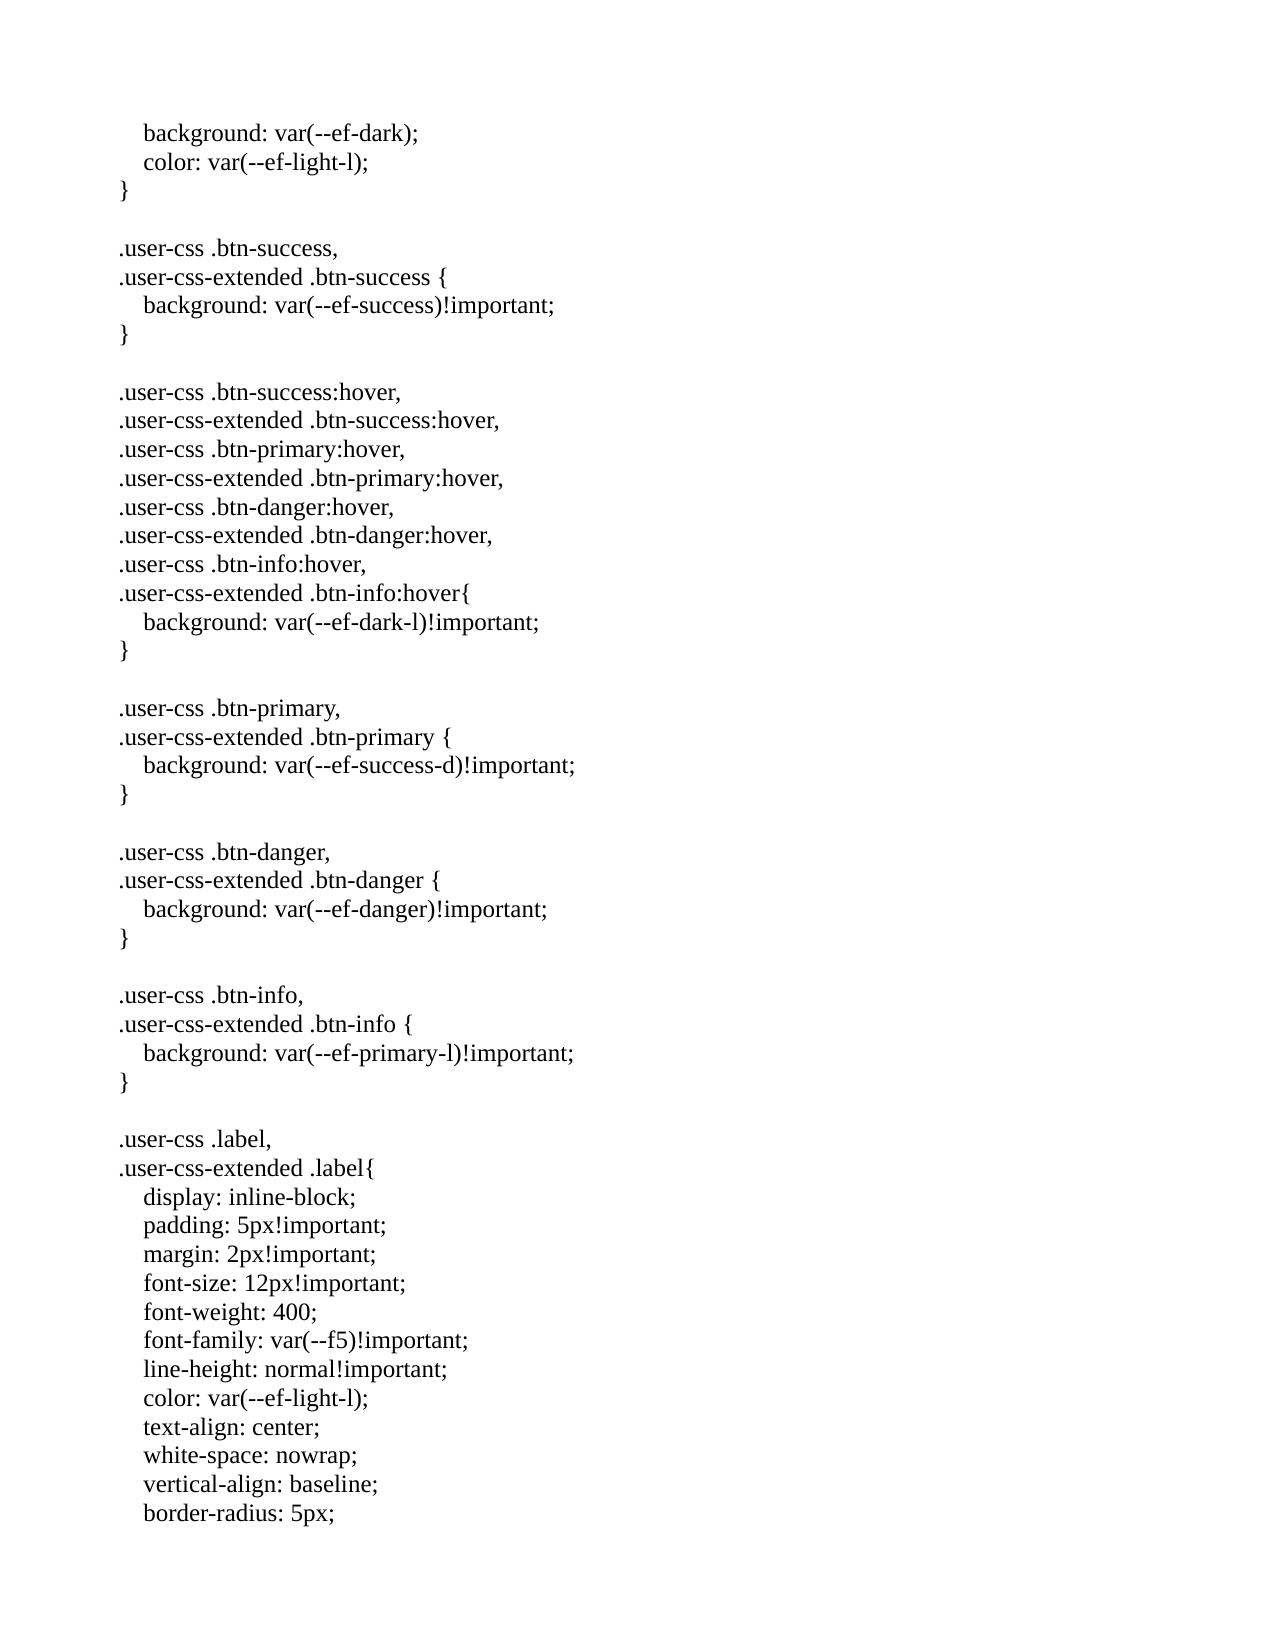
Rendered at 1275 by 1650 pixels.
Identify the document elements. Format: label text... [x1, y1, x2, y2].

text } [118, 176, 1157, 204]
text .user-css .btn-danger, [118, 837, 1157, 866]
text text-align: center; [118, 1412, 1157, 1441]
text display: inline-block; [118, 1182, 1157, 1211]
text font-family: var(--f5)!important; [118, 1326, 1157, 1354]
text color: var(--ef-light-l); [118, 1383, 1157, 1412]
text background: var(--ef-primary-l)!important; [118, 1038, 1157, 1067]
text font-weight: 400; [118, 1297, 1157, 1326]
text border-radius: 5px; [118, 1498, 1157, 1527]
text .user-css-extended .btn-danger:hover, [118, 521, 1157, 549]
text background: var(--ef-dark); [118, 118, 1157, 147]
text margin: 2px!important; [118, 1239, 1157, 1268]
text vertical-align: baseline; [118, 1469, 1157, 1498]
text .user-css-extended .btn-primary { [118, 722, 1157, 751]
text .user-css .btn-primary, [118, 693, 1157, 722]
text background: var(--ef-danger)!important; [118, 894, 1157, 923]
text padding: 5px!important; [118, 1211, 1157, 1239]
text } [118, 319, 1157, 348]
text .user-css .btn-info, [118, 981, 1157, 1009]
text .user-css .btn-success, [118, 233, 1157, 262]
text } [118, 923, 1157, 952]
text .user-css-extended .btn-info:hover{ [118, 578, 1157, 607]
text font-size: 12px!important; [118, 1268, 1157, 1297]
text .user-css .btn-primary:hover, [118, 434, 1157, 463]
text color: var(--ef-light-l); [118, 147, 1157, 176]
text .user-css-extended .btn-info { [118, 1009, 1157, 1038]
text } [118, 779, 1157, 808]
text background: var(--ef-dark-l)!important; [118, 607, 1157, 636]
text .user-css-extended .btn-success:hover, [118, 406, 1157, 434]
text .user-css-extended .btn-success { [118, 262, 1157, 291]
text } [118, 1067, 1157, 1096]
text .user-css-extended .btn-danger { [118, 866, 1157, 894]
text .user-css-extended .label{ [118, 1153, 1157, 1182]
text line-height: normal!important; [118, 1354, 1157, 1383]
text white-space: nowrap; [118, 1441, 1157, 1469]
text .user-css .label, [118, 1124, 1157, 1153]
text background: var(--ef-success-d)!important; [118, 751, 1157, 779]
text .user-css .btn-success:hover, [118, 377, 1157, 406]
text .user-css .btn-info:hover, [118, 549, 1157, 578]
text } [118, 636, 1157, 664]
text .user-css .btn-danger:hover, [118, 492, 1157, 521]
text background: var(--ef-success)!important; [118, 291, 1157, 319]
text .user-css-extended .btn-primary:hover, [118, 463, 1157, 492]
